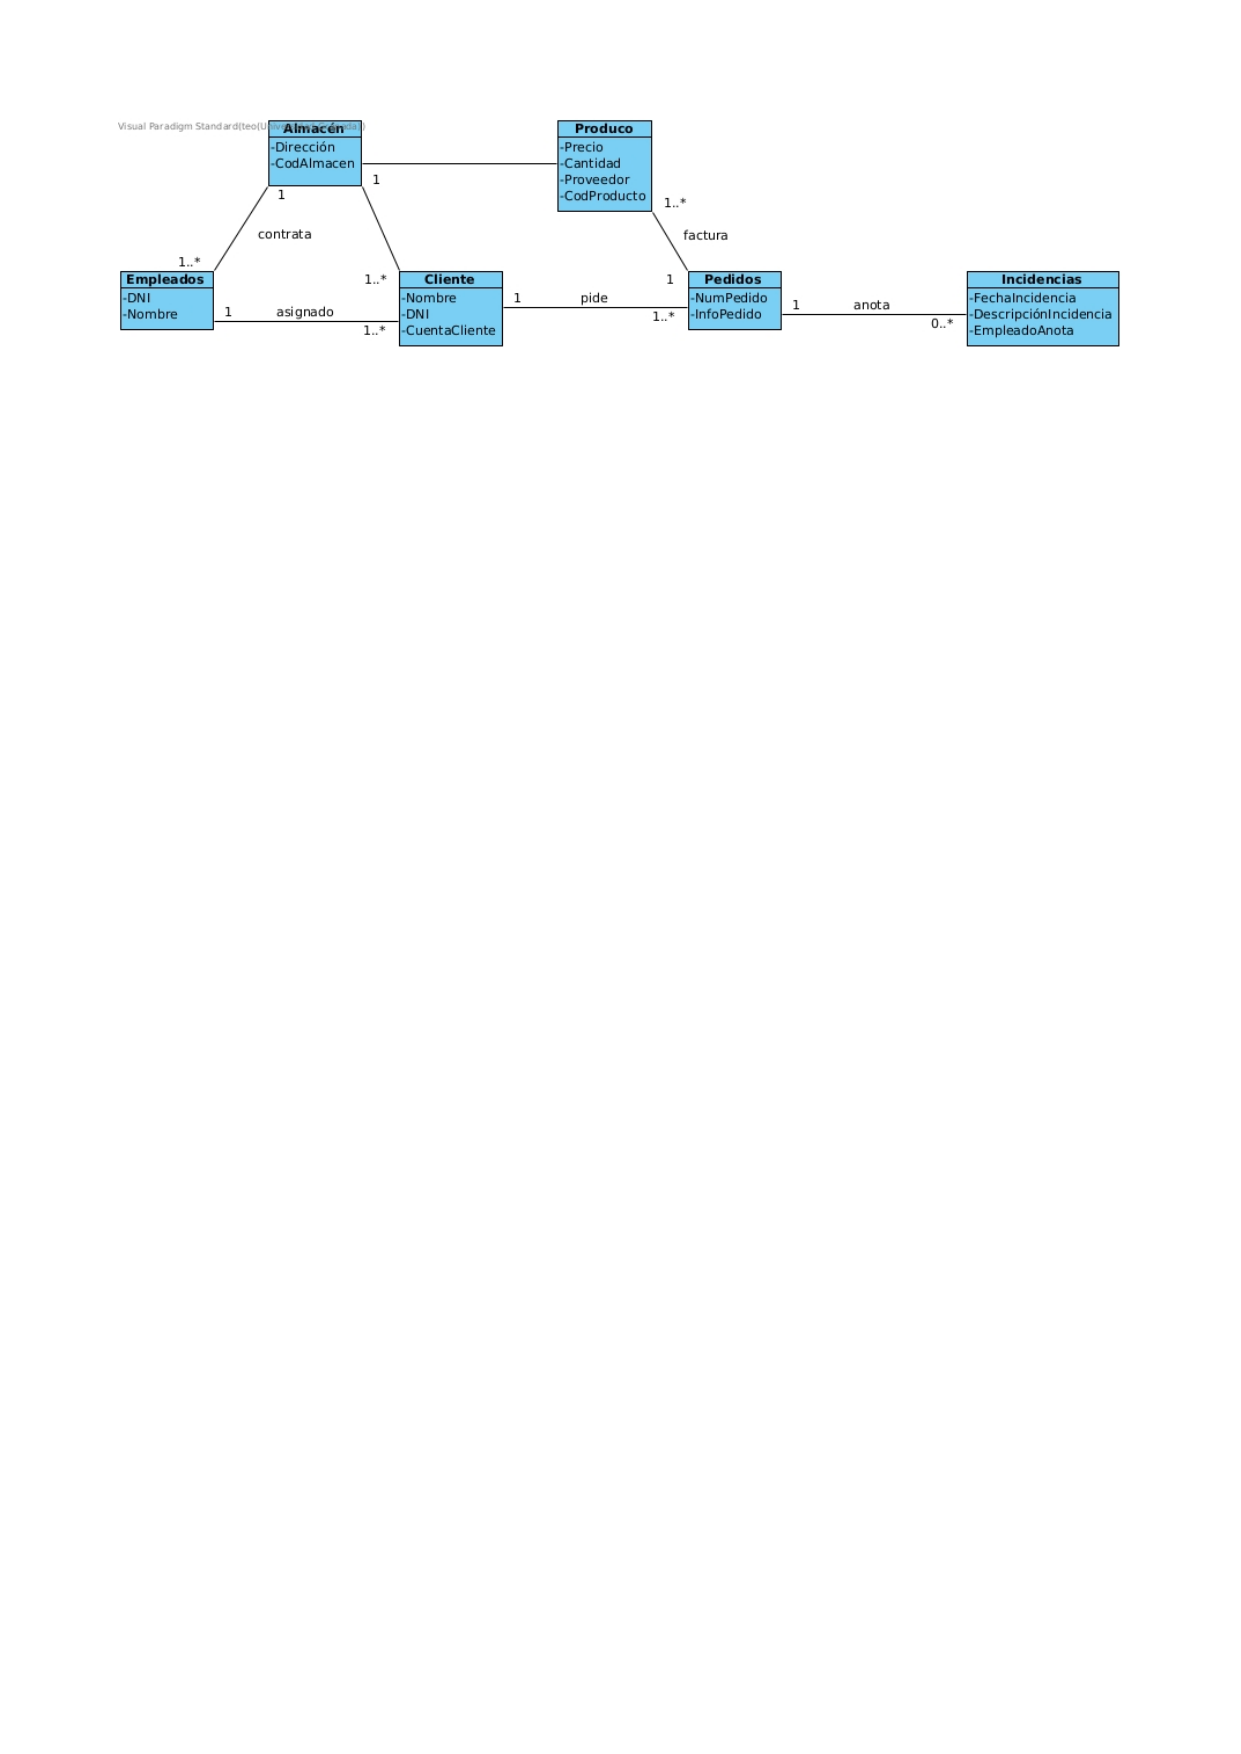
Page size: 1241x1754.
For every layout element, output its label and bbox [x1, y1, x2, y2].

picture [118, 118, 1123, 350]
